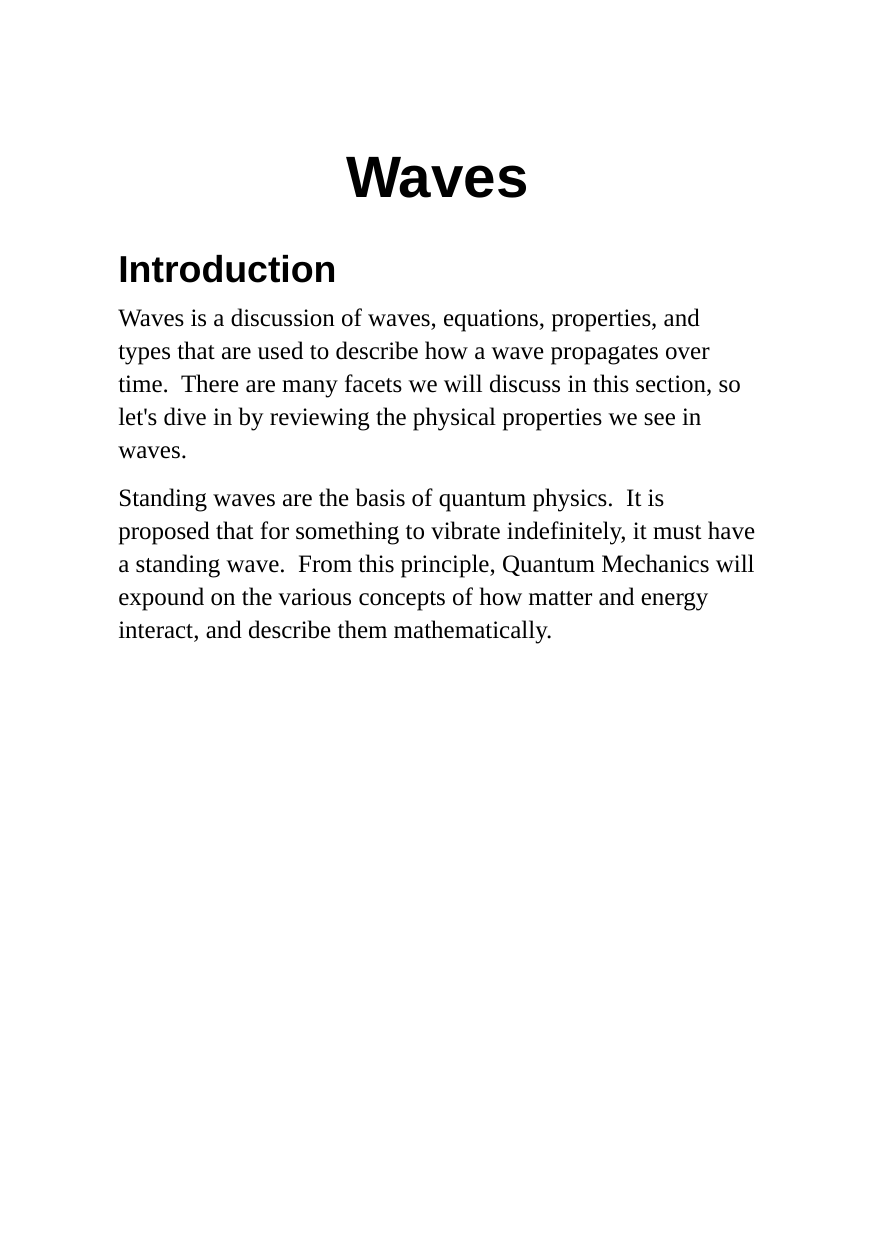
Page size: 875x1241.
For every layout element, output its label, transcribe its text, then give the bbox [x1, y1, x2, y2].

title Waves [118, 143, 756, 210]
subtitle Introduction [118, 248, 756, 291]
text Standing waves are the basis of quantum physics. It is proposed that for something to vibrate indefinitely, it must have a standing wave. From this principle, Quantum Mechanics will expound on the various concepts of how matter and energy interact, and describe them mathematically. [118, 483, 756, 644]
text Waves is a discussion of waves, equations, properties, and types that are used to describe how a wave propagates over time. There are many facets we will discuss in this section, so let's dive in by reviewing the physical properties we see in waves. [118, 303, 756, 464]
